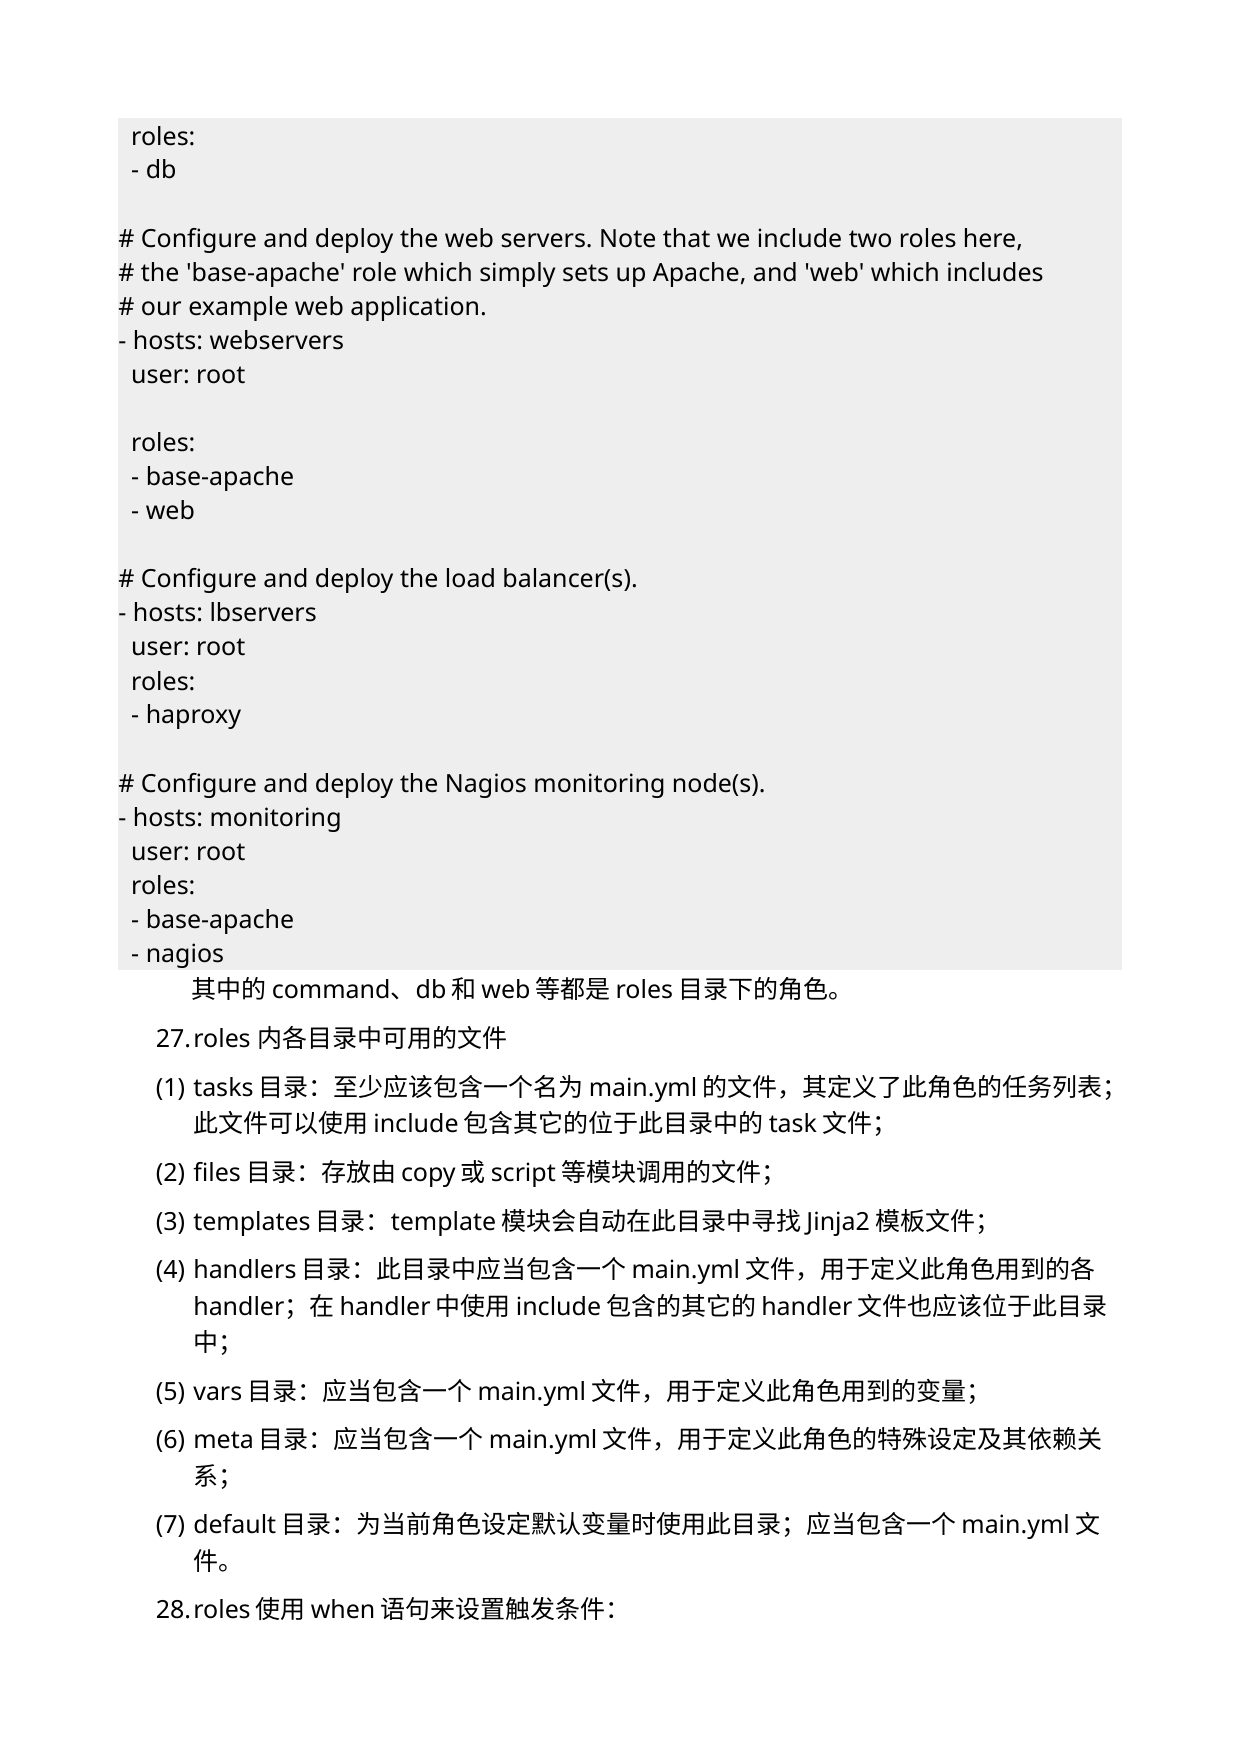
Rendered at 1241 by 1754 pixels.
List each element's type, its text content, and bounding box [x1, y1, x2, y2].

list files目录：存放由copy或script等模块调用的文件； [156, 1152, 1122, 1188]
list roles使用when语句来设置触发条件： [156, 1590, 1122, 1626]
text 其中的command、db和web等都是roles目录下的角色。 [118, 970, 1122, 1006]
table_header roles: - db # Configure and deploy the web servers. Note that we include two roles here, # the 'base-apache' role which simply sets up Apache, and 'web' which includes # our example web application. - hosts: webservers user: root roles: - base-apache - web # Configure and deploy the load balancer(s). - hosts: lbservers user: root roles: - haproxy # Configure and deploy the Nagios monitoring node(s). - hosts: monitoring user: root roles: - base-apache - nagios [118, 118, 1122, 970]
list tasks目录：至少应该包含一个名为main.yml的文件，其定义了此角色的任务列表；此文件可以使用include包含其它的位于此目录中的task文件； [156, 1067, 1122, 1140]
list vars目录：应当包含一个main.yml文件，用于定义此角色用到的变量； [156, 1371, 1122, 1407]
list default目录：为当前角色设定默认变量时使用此目录；应当包含一个main.yml文件。 [156, 1505, 1122, 1577]
list templates目录：template模块会自动在此目录中寻找Jinja2模板文件； [156, 1201, 1122, 1237]
list meta目录：应当包含一个main.yml文件，用于定义此角色的特殊设定及其依赖关系； [156, 1420, 1122, 1492]
list roles 内各目录中可用的文件 [156, 1018, 1122, 1055]
list handlers目录：此目录中应当包含一个main.yml文件，用于定义此角色用到的各handler；在handler中使用include包含的其它的handler文件也应该位于此目录中； [156, 1250, 1122, 1358]
